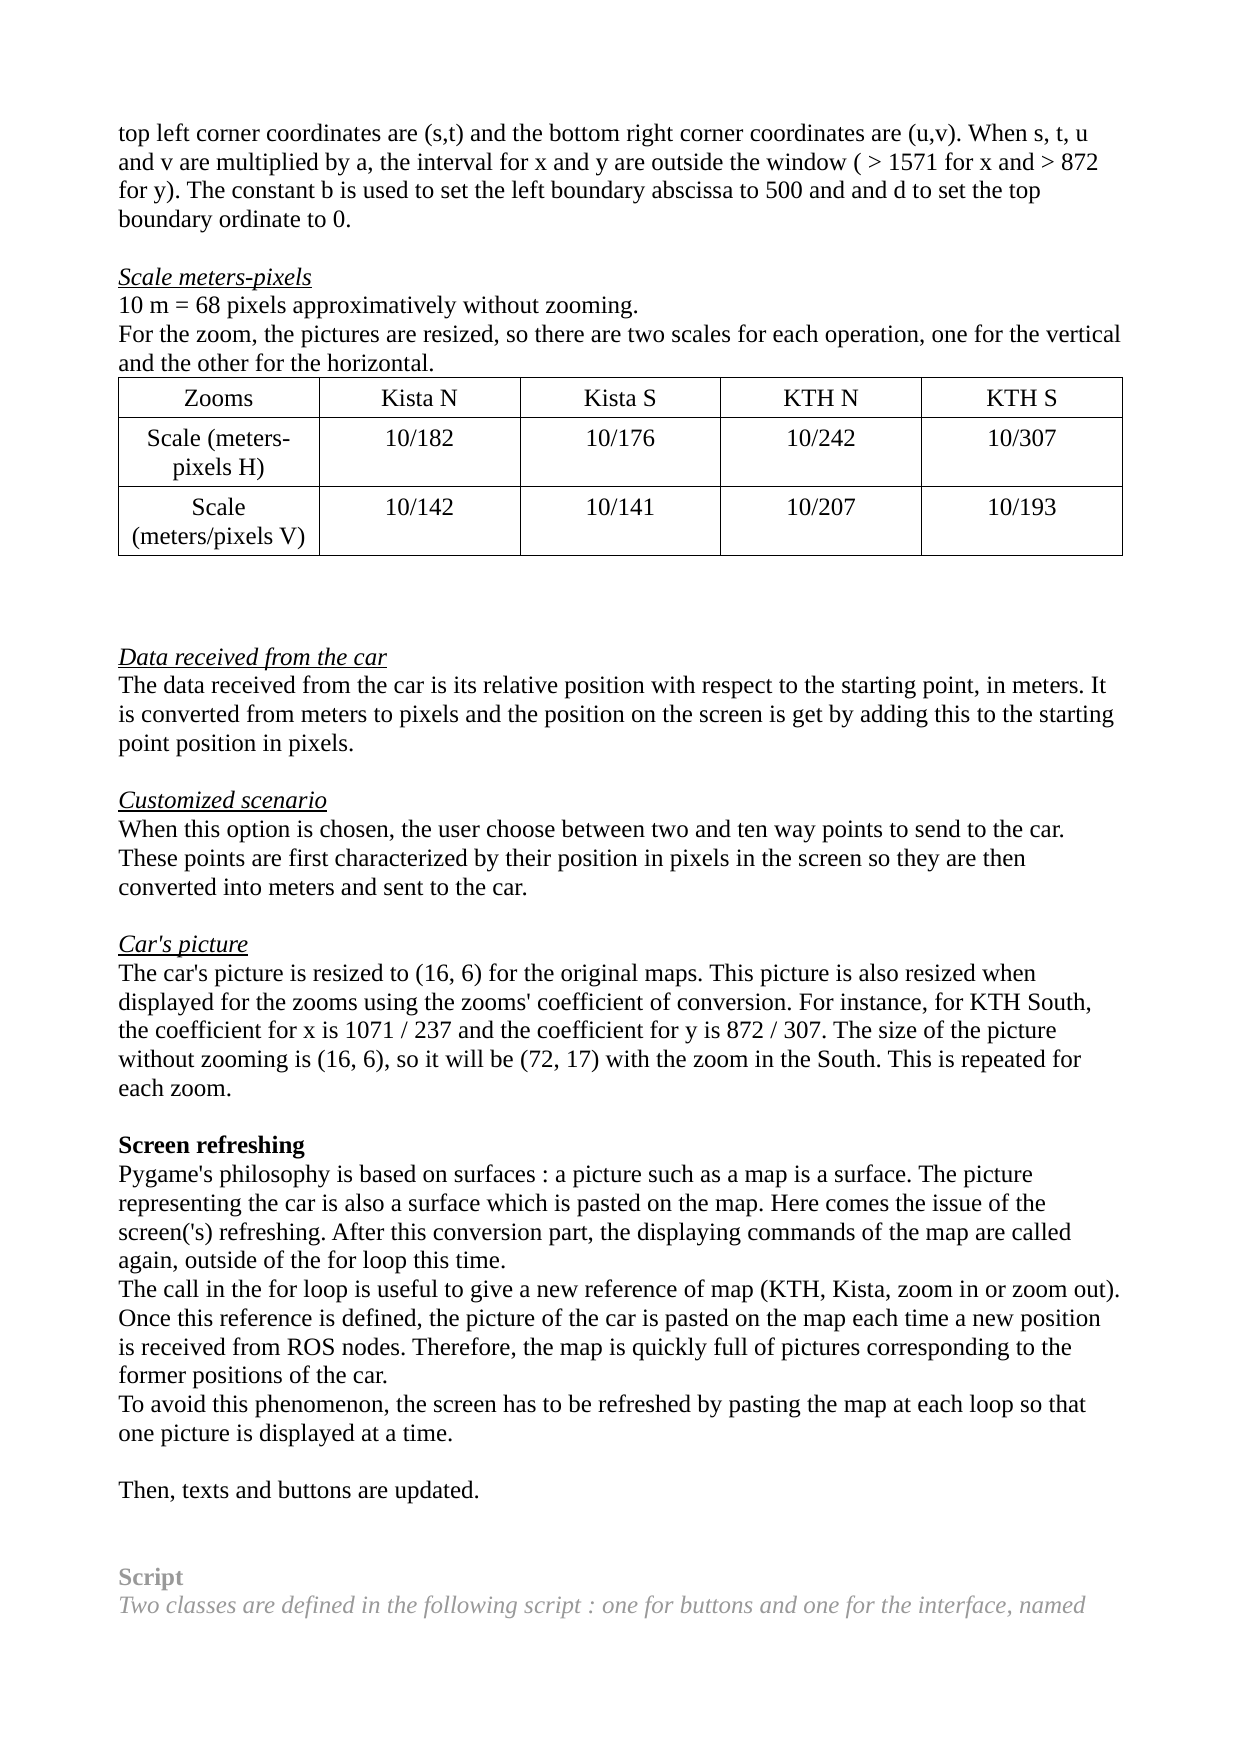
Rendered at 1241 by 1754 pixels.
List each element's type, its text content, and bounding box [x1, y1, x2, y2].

text To avoid this phenomenon, the screen has to be refreshed by pasting the map at each loop so that one picture is displayed at a time. [118, 1389, 1122, 1447]
text Pygame's philosophy is based on surfaces : a picture such as a map is a surface. The picture representing the car is also a surface which is pasted on the map. Here comes the issue of the screen('s) refreshing. After this conversion part, the displaying commands of the map are called again, outside of the for loop this time. [118, 1159, 1122, 1274]
table_cell 10/141 [521, 487, 720, 555]
text Script [118, 1562, 1122, 1590]
text Then, texts and buttons are updated. [118, 1475, 1122, 1504]
table_header Zooms [119, 378, 319, 417]
text Screen refreshing [118, 1130, 1122, 1159]
table_cell Scale (meters/pixels V) [119, 487, 319, 555]
table_header Kista N [320, 378, 520, 417]
table_cell 10/307 [922, 418, 1122, 486]
text Data received from the car [118, 642, 1122, 670]
text Car's picture [118, 929, 1122, 958]
table_cell 10/176 [521, 418, 720, 486]
text The call in the for loop is useful to give a new reference of map (KTH, Kista, zoom in or zoom out). Once this reference is defined, the picture of the car is pasted on the map each time a new position is received from ROS nodes. Therefore, the map is quickly full of pictures corresponding to the former positions of the car. [118, 1274, 1122, 1389]
text 10 m = 68 pixels approximatively without zooming. [118, 291, 1122, 319]
table_cell Scale (meters-pixels H) [119, 418, 319, 486]
table_cell 10/207 [721, 487, 921, 555]
table_cell 10/142 [320, 487, 520, 555]
table_header Kista S [521, 378, 720, 417]
table_cell 10/242 [721, 418, 921, 486]
table_header KTH S [922, 378, 1122, 417]
text For the zoom, the pictures are resized, so there are two scales for each operation, one for the vertical and the other for the horizontal. [118, 319, 1122, 377]
text The data received from the car is its relative position with respect to the starting point, in meters. It is converted from meters to pixels and the position on the screen is get by adding this to the starting point position in pixels. [118, 670, 1122, 757]
table_cell 10/193 [922, 487, 1122, 555]
table_cell 10/182 [320, 418, 520, 486]
text top left corner coordinates are (s,t) and the bottom right corner coordinates are (u,v). When s, t, u and v are multiplied by a, the interval for x and y are outside the window ( > 1571 for x and > 872 for y). The constant b is used to set the left boundary abscissa to 500 and and d to set the top boundary ordinate to 0. [118, 118, 1122, 233]
table_header KTH N [721, 378, 921, 417]
text Scale meters-pixels [118, 262, 1122, 291]
text When this option is chosen, the user choose between two and ten way points to send to the car. These points are first characterized by their position in pixels in the screen so they are then converted into meters and sent to the car. [118, 814, 1122, 900]
text The car's picture is resized to (16, 6) for the original maps. This picture is also resized when displayed for the zooms using the zooms' coefficient of conversion. For instance, for KTH South, the coefficient for x is 1071 / 237 and the coefficient for y is 872 / 307. The size of the picture without zooming is (16, 6), so it will be (72, 17) with the zoom in the South. This is repeated for each zoom. [118, 958, 1122, 1102]
text Two classes are defined in the following script : one for buttons and one for the interface, named [118, 1590, 1122, 1619]
text Customized scenario [118, 785, 1122, 814]
